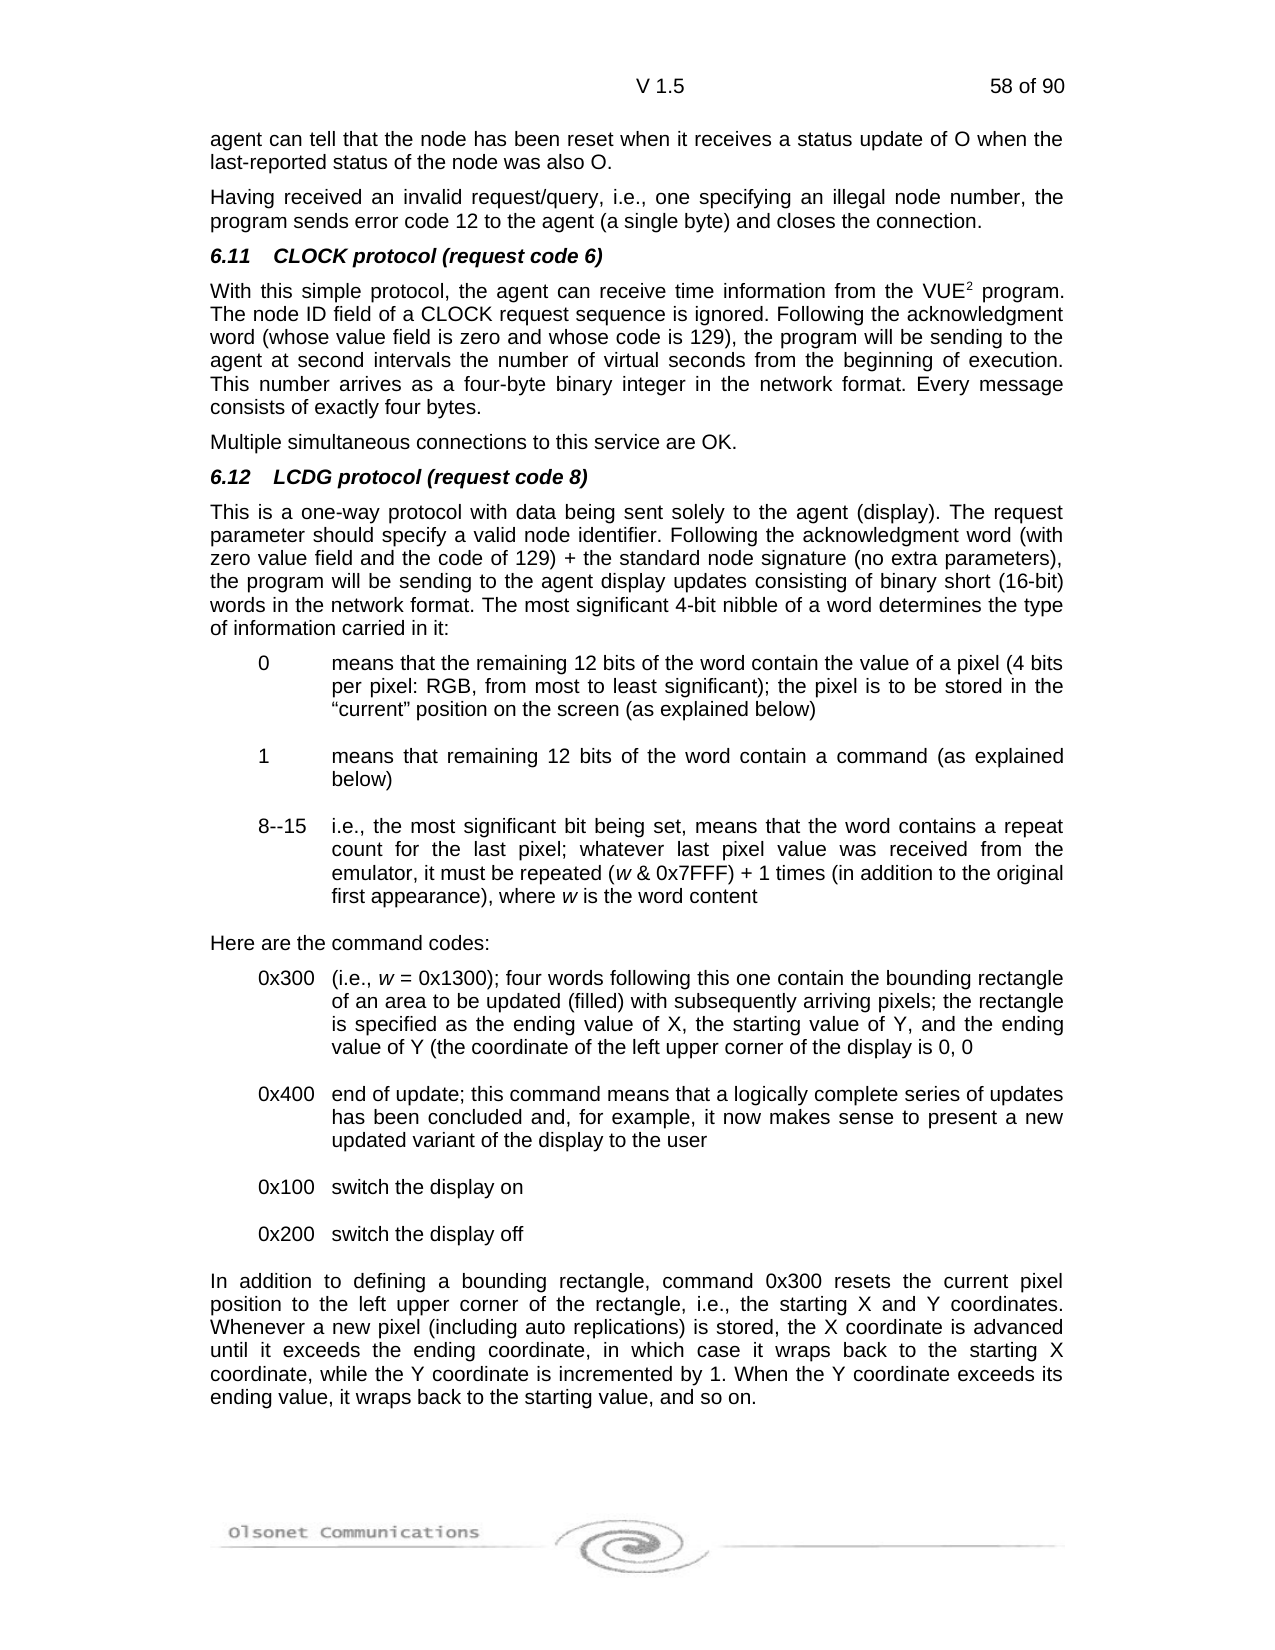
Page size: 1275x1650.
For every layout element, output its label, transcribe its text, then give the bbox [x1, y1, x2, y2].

subtitle LCDG protocol (request code 8) [210, 465, 1065, 488]
table_cell 8--15 [258, 815, 331, 931]
table_cell end of update; this command means that a logically complete series of updates has been concluded and, for example, it now makes sense to present a new updated variant of the display to the user [331, 1083, 1065, 1176]
text Having received an invalid request/query, i.e., one specifying an illegal node number, the program sends error code 12 to the agent (a single byte) and closes the connection. [210, 186, 1065, 232]
table_header 0x300 [258, 966, 331, 1083]
table_header 0 [258, 651, 331, 745]
picture [210, 1504, 1065, 1596]
subtitle CLOCK protocol (request code 6) [210, 244, 1065, 267]
table_cell 0x100 [258, 1176, 331, 1223]
table_cell 0x400 [258, 1083, 331, 1176]
text Here are the command codes: [210, 931, 1065, 954]
text Multiple simultaneous connections to this service are OK. [210, 430, 1065, 453]
table_cell switch the display off [331, 1223, 1065, 1269]
text This is a one-way protocol with data being sent solely to the agent (display). The request parameter should specify a valid node identifier. Following the acknowledgment word (with zero value field and the code of 129) + the standard node signature (no extra parameters), the program will be sending to the agent display updates consisting of binary short (16-bit) words in the network format. The most significant 4-bit nibble of a word determines the type of information carried in it: [210, 500, 1065, 640]
table_cell 1 [258, 745, 331, 815]
table_cell switch the display on [331, 1176, 1065, 1223]
table_cell means that remaining 12 bits of the word contain a command (as explained below) [331, 745, 1065, 815]
table_cell 0x200 [258, 1223, 331, 1269]
table_header means that the remaining 12 bits of the word contain the value of a pixel (4 bits per pixel: RGB, from most to least significant); the pixel is to be stored in the “current” position on the screen (as explained below) [331, 651, 1065, 745]
table_header (i.e., w = 0x1300); four words following this one contain the bounding rectangle of an area to be updated (filled) with subsequently arriving pixels; the rectangle is specified as the ending value of X, the starting value of Y, and the ending value of Y (the coordinate of the left upper corner of the display is 0, 0 [331, 966, 1065, 1083]
table_cell i.e., the most significant bit being set, means that the word contains a repeat count for the last pixel; whatever last pixel value was received from the emulator, it must be repeated (w & 0x7FFF) + 1 times (in addition to the original first appearance), where w is the word content [331, 815, 1065, 931]
text agent can tell that the node has been reset when it receives a status update of O when the last-reported status of the node was also O. [210, 128, 1065, 174]
text With this simple protocol, the agent can receive time information from the VUE2 program. The node ID field of a CLOCK request sequence is ignored. Following the acknowledgment word (whose value field is zero and whose code is 129), the program will be sending to the agent at second intervals the number of virtual seconds from the beginning of execution. This number arrives as a four-byte binary integer in the network format. Every message consists of exactly four bytes. [210, 279, 1065, 418]
text In addition to defining a bounding rectangle, command 0x300 resets the current pixel position to the left upper corner of the rectangle, i.e., the starting X and Y coordinates. Whenever a new pixel (including auto replications) is stored, the X coordinate is advanced until it exceeds the ending coordinate, in which case it wraps back to the starting X coordinate, while the Y coordinate is incremented by 1. When the Y coordinate exceeds its ending value, it wraps back to the starting value, and so on. [210, 1269, 1065, 1409]
